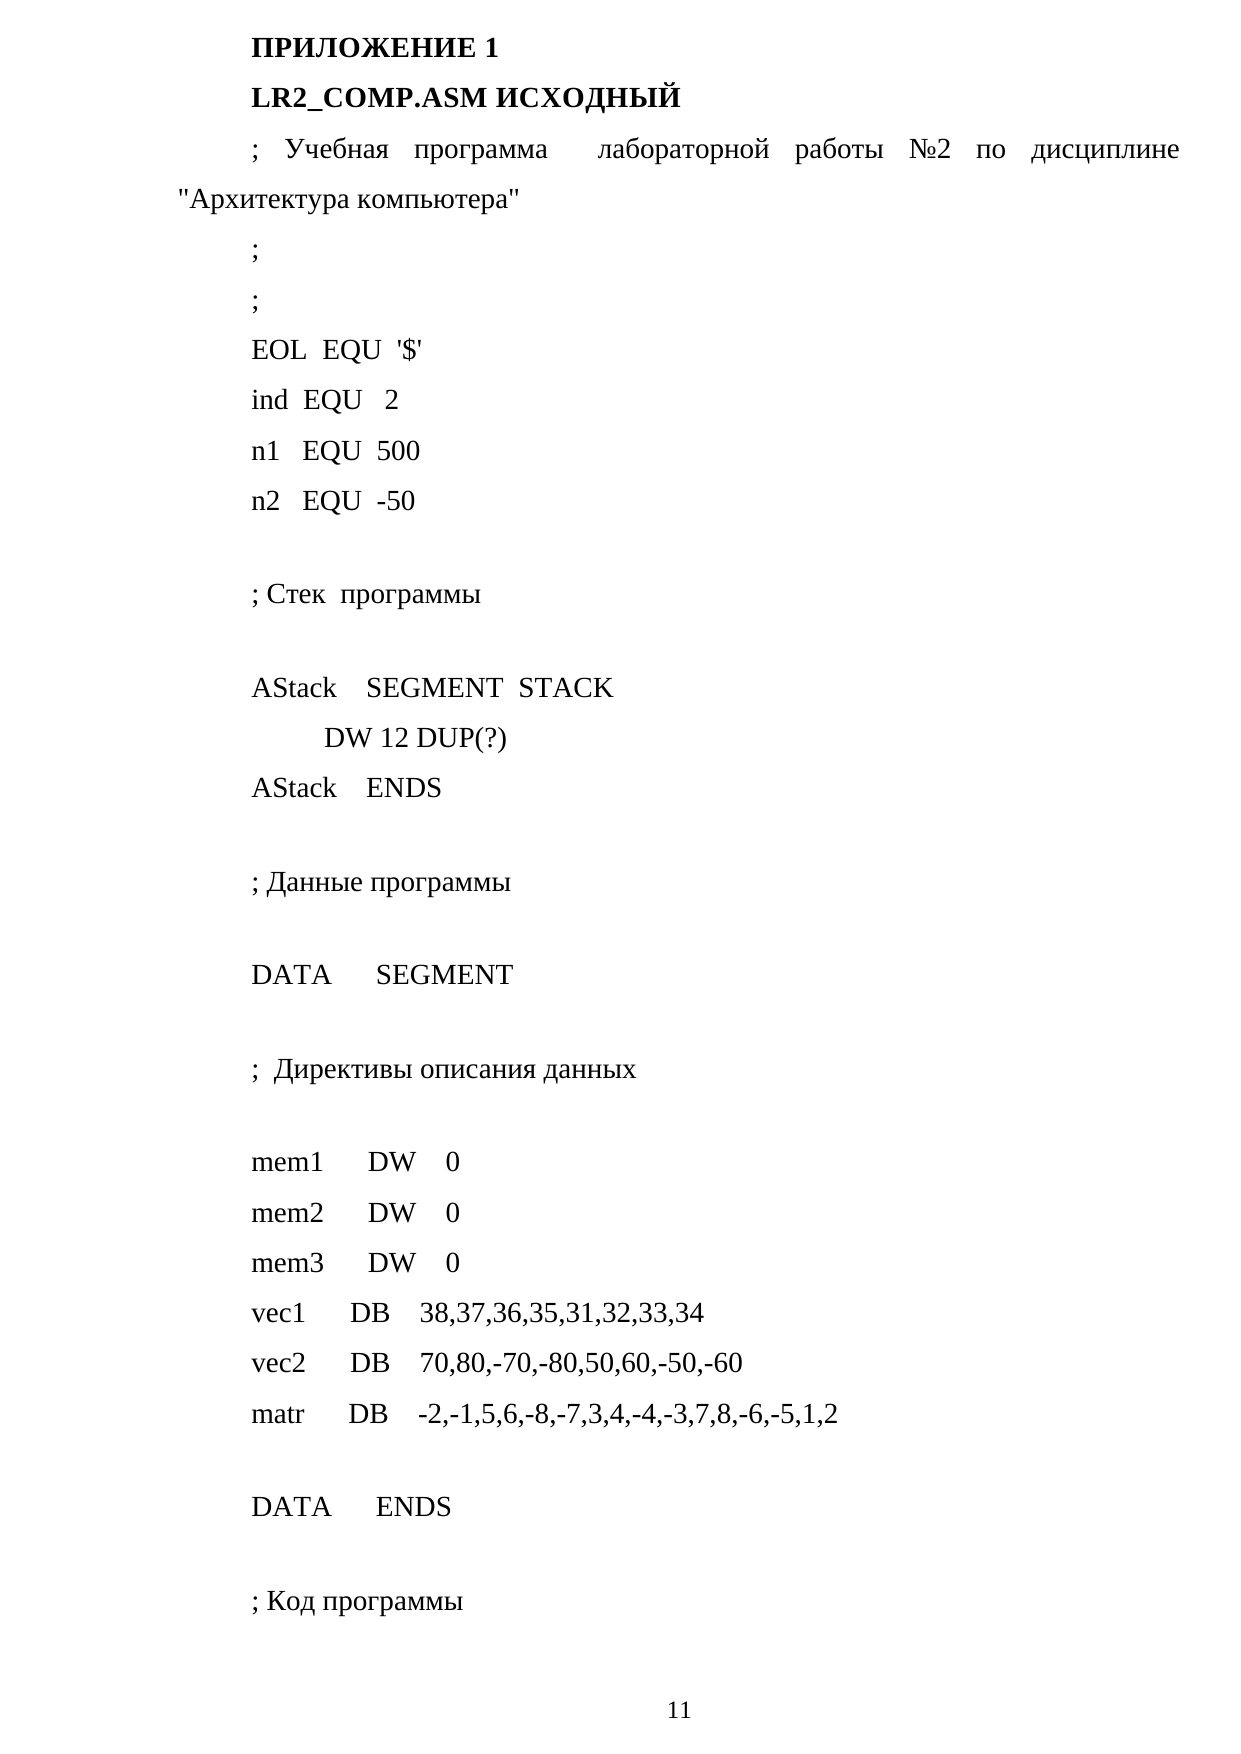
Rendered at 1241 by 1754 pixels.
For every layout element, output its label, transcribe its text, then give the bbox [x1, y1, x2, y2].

text AStack SEGMENT STACK [177, 670, 1181, 703]
text ; [177, 282, 1181, 315]
text AStack ENDS [177, 771, 1181, 804]
text DATA SEGMENT [177, 957, 1181, 991]
text ; Данные программы [177, 864, 1181, 898]
text vec2 DB 70,80,-70,-80,50,60,-50,-60 [177, 1346, 1181, 1379]
text ; Стек программы [177, 577, 1181, 610]
text n2 EQU -50 [177, 483, 1181, 517]
text LR2_comp.ASM исходный [177, 81, 1181, 114]
text ; Учебная программа лабораторной работы №2 по дисциплине "Архитектура компьютера" [177, 131, 1181, 215]
text DATA ENDS [177, 1489, 1181, 1523]
text n1 EQU 500 [177, 433, 1181, 466]
text mem3 DW 0 [177, 1245, 1181, 1278]
text mem1 DW 0 [177, 1144, 1181, 1178]
text ; [177, 232, 1181, 265]
text Приложение 1 [177, 30, 1181, 64]
text DW 12 DUP(?) [177, 720, 1181, 754]
text mem2 DW 0 [177, 1195, 1181, 1228]
text vec1 DB 38,37,36,35,31,32,33,34 [177, 1295, 1181, 1329]
text EOL EQU '$' [177, 332, 1181, 366]
text matr DB -2,-1,5,6,-8,-7,3,4,-4,-3,7,8,-6,-5,1,2 [177, 1396, 1181, 1429]
text ; Код программы [177, 1583, 1181, 1616]
text ; Директивы описания данных [177, 1051, 1181, 1084]
text ind EQU 2 [177, 382, 1181, 416]
